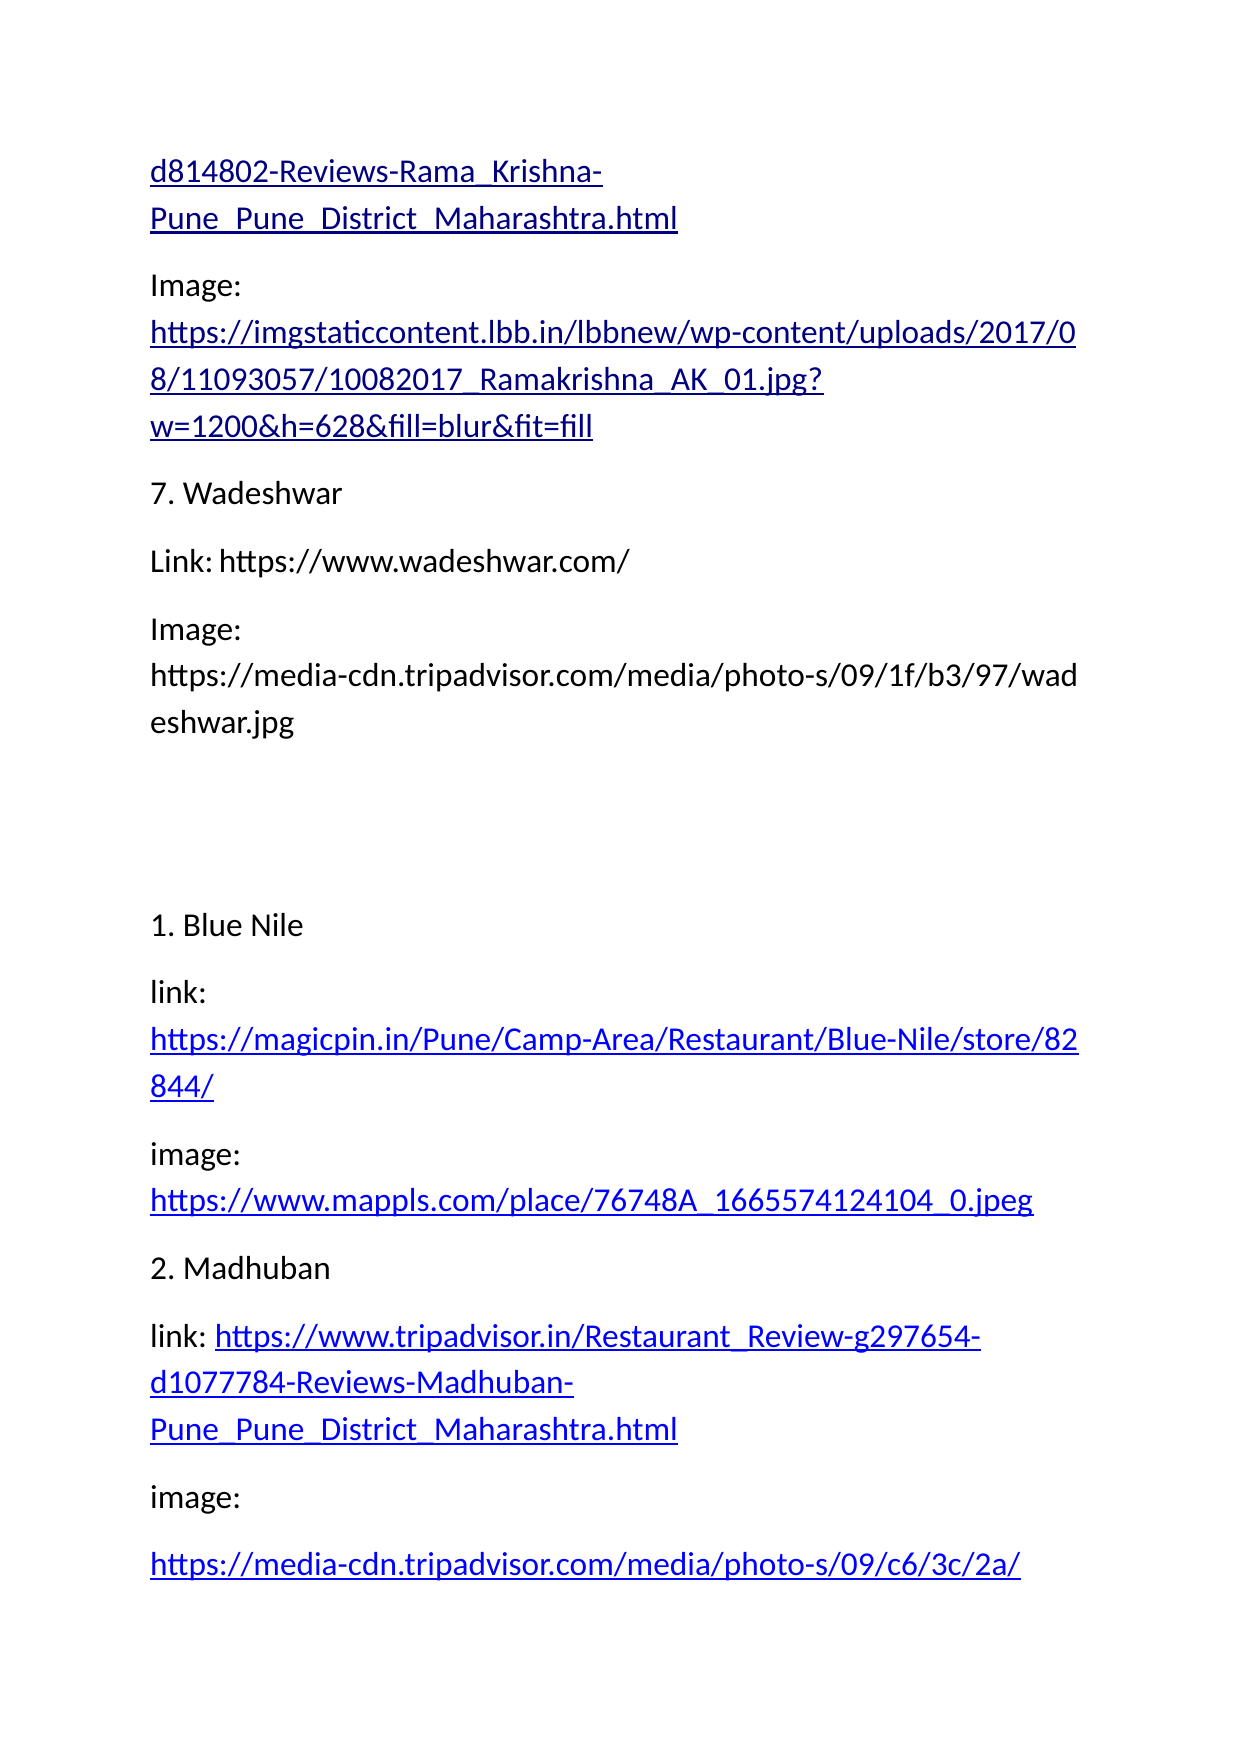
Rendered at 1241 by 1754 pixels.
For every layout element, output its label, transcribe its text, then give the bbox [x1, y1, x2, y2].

text Link: https://www.wadeshwar.com/ [150, 540, 1090, 581]
text https://media-cdn.tripadvisor.com/media/photo-s/09/c6/3c/2a/ [150, 1543, 1090, 1584]
text image: [150, 1476, 1090, 1516]
text 7. Wadeshwar [150, 472, 1090, 513]
text image: https://www.mappls.com/place/76748A_1665574124104_0.jpeg [150, 1133, 1090, 1220]
text Image: https://media-cdn.tripadvisor.com/media/photo-s/09/1f/b3/97/wadeshwar.jpg [150, 607, 1090, 742]
text link: https://www.tripadvisor.in/Restaurant_Review-g297654-d1077784-Reviews-Madhuban-Pune_Pune_District_Maharashtra.html [150, 1314, 1090, 1449]
text 1. Blue Nile [150, 904, 1090, 944]
text Image: https://imgstaticcontent.lbb.in/lbbnew/wp-content/uploads/2017/08/11093057/10082017_Ramakrishna_AK_01.jpg?w=1200&h=628&fill=blur&fit=fill [150, 264, 1090, 445]
text 2. Madhuban [150, 1247, 1090, 1288]
text link: https://magicpin.in/Pune/Camp-Area/Restaurant/Blue-Nile/store/82844/ [150, 971, 1090, 1106]
text d814802-Reviews-Rama_Krishna-Pune_Pune_District_Maharashtra.html [150, 150, 1090, 237]
